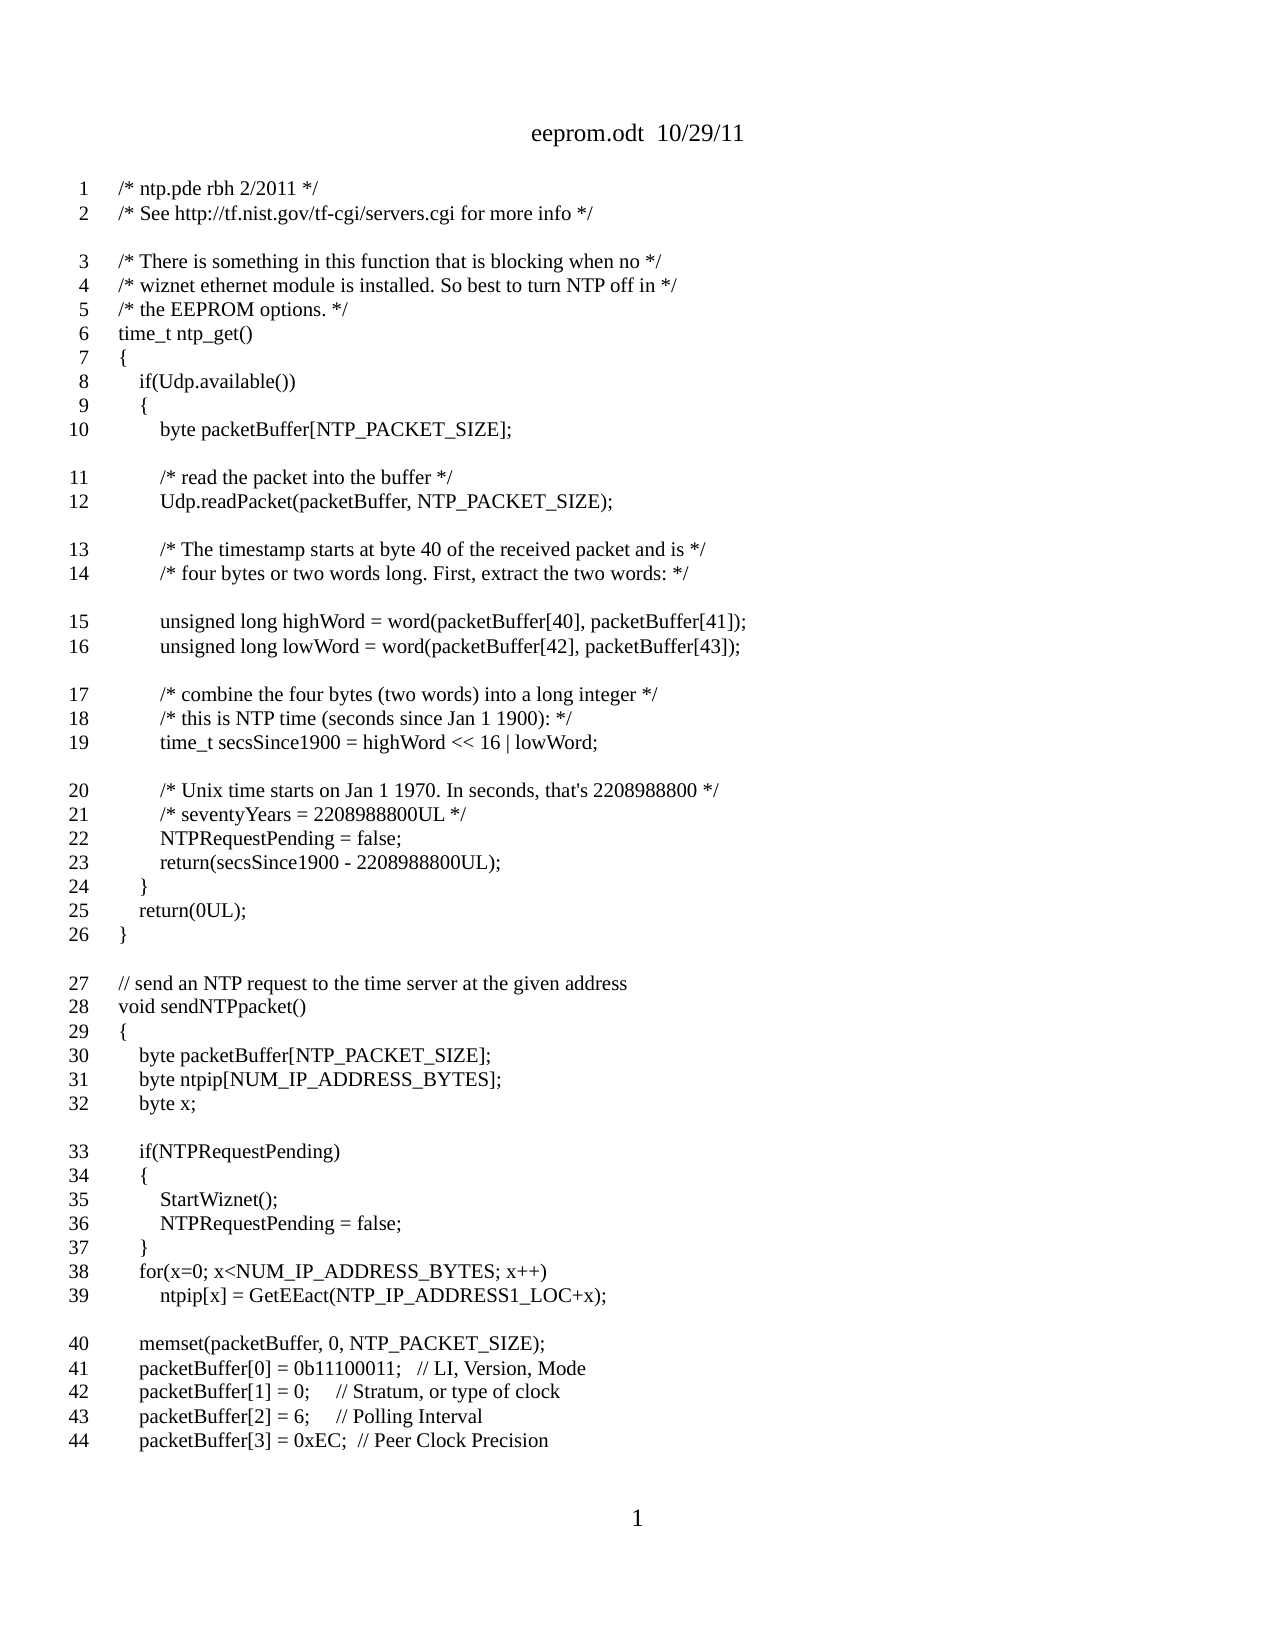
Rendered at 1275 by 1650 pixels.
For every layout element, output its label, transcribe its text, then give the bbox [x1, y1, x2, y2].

text { [118, 393, 1157, 417]
text /* See http://tf.nist.gov/tf-cgi/servers.cgi for more info */ [118, 200, 1157, 224]
text packetBuffer[0] = 0b11100011; // LI, Version, Mode [118, 1355, 1157, 1379]
text /* this is NTP time (seconds since Jan 1 1900): */ [118, 706, 1157, 730]
text time_t secsSince1900 = highWord << 16 | lowWord; [118, 730, 1157, 754]
text { [118, 1163, 1157, 1187]
text /* the EEPROM options. */ [118, 297, 1157, 321]
text } [118, 922, 1157, 946]
text /* Unix time starts on Jan 1 1970. In seconds, that's 2208988800 */ [118, 778, 1157, 802]
text /* ntp.pde rbh 2/2011 */ [118, 176, 1157, 200]
text memset(packetBuffer, 0, NTP_PACKET_SIZE); [118, 1331, 1157, 1355]
text byte x; [118, 1091, 1157, 1115]
text /* seventyYears = 2208988800UL */ [118, 802, 1157, 826]
text NTPRequestPending = false; [118, 826, 1157, 850]
text for(x=0; x<NUM_IP_ADDRESS_BYTES; x++) [118, 1259, 1157, 1283]
text /* four bytes or two words long. First, extract the two words: */ [118, 561, 1157, 585]
text /* wiznet ethernet module is installed. So best to turn NTP off in */ [118, 273, 1157, 297]
text } [118, 874, 1157, 898]
text } [118, 1235, 1157, 1259]
text /* There is something in this function that is blocking when no */ [118, 248, 1157, 273]
text packetBuffer[1] = 0; // Stratum, or type of clock [118, 1379, 1157, 1403]
text ntpip[x] = GetEEact(NTP_IP_ADDRESS1_LOC+x); [118, 1283, 1157, 1307]
text time_t ntp_get() [118, 321, 1157, 345]
text packetBuffer[2] = 6; // Polling Interval [118, 1403, 1157, 1428]
text byte packetBuffer[NTP_PACKET_SIZE]; [118, 417, 1157, 441]
text /* read the packet into the buffer */ [118, 465, 1157, 489]
text // send an NTP request to the time server at the given address [118, 970, 1157, 994]
text unsigned long lowWord = word(packetBuffer[42], packetBuffer[43]); [118, 633, 1157, 658]
text NTPRequestPending = false; [118, 1211, 1157, 1235]
text { [118, 345, 1157, 369]
text return(secsSince1900 - 2208988800UL); [118, 850, 1157, 874]
text Udp.readPacket(packetBuffer, NTP_PACKET_SIZE); [118, 489, 1157, 513]
text StartWiznet(); [118, 1187, 1157, 1211]
text if(Udp.available()) [118, 369, 1157, 393]
text packetBuffer[3] = 0xEC; // Peer Clock Precision [118, 1428, 1157, 1452]
text void sendNTPpacket() [118, 994, 1157, 1018]
text /* combine the four bytes (two words) into a long integer */ [118, 682, 1157, 706]
text unsigned long highWord = word(packetBuffer[40], packetBuffer[41]); [118, 609, 1157, 633]
text byte packetBuffer[NTP_PACKET_SIZE]; [118, 1043, 1157, 1067]
text /* The timestamp starts at byte 40 of the received packet and is */ [118, 537, 1157, 561]
text if(NTPRequestPending) [118, 1139, 1157, 1163]
text { [118, 1018, 1157, 1043]
text byte ntpip[NUM_IP_ADDRESS_BYTES]; [118, 1067, 1157, 1091]
text return(0UL); [118, 898, 1157, 922]
